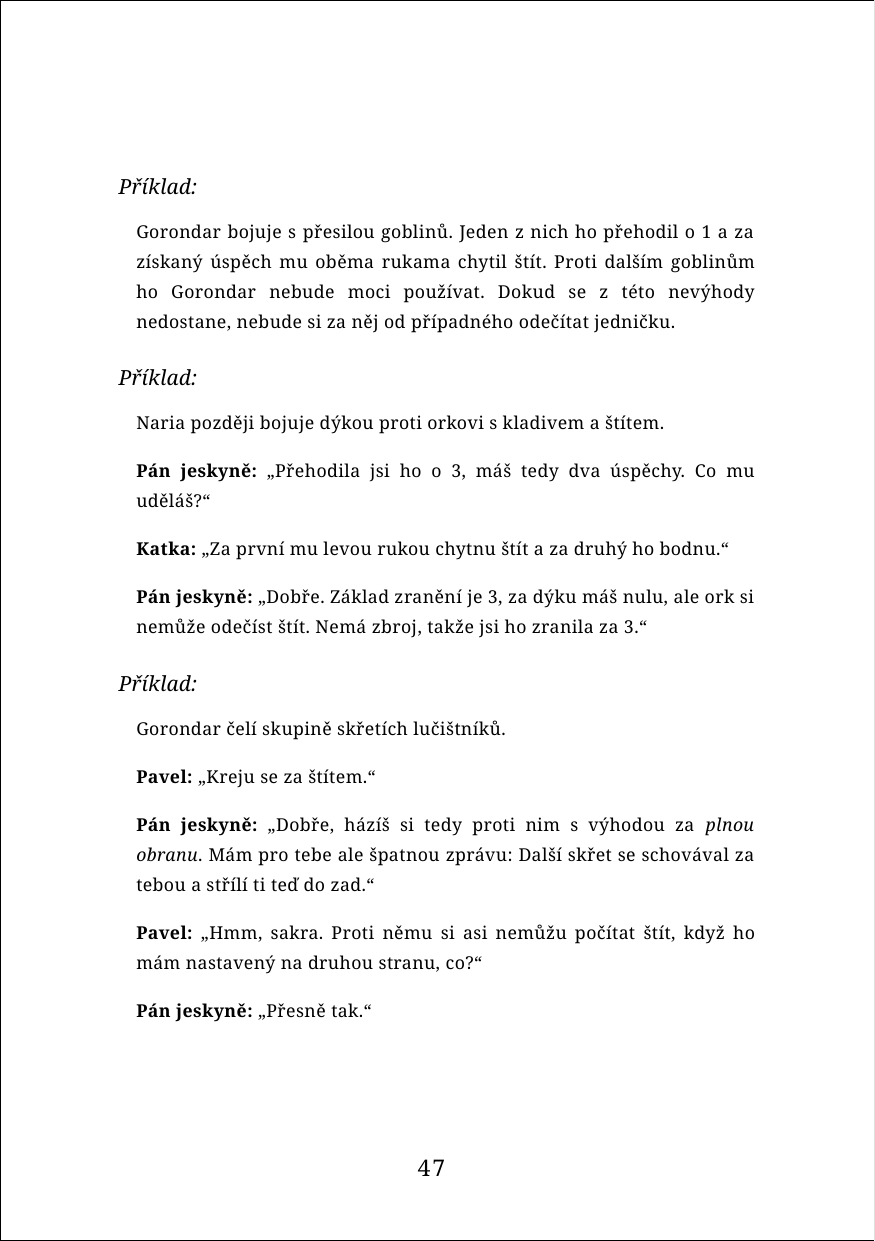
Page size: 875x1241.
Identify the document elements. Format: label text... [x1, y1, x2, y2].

text Gorondar čelí skupině skřetích lučištníků. [136, 716, 756, 740]
text Naria později bojuje dýkou proti orkovi s kladivem a štítem. [136, 411, 756, 435]
text Pán jeskyně: „Dobře, házíš si tedy proti nim s výhodou za plnou obranu. Mám pro tebe ale špatnou zprávu: Další skřet se schovával za tebou a střílí ti teď do zad.“ [136, 812, 756, 897]
text Pán jeskyně: „Přesně tak.“ [136, 998, 756, 1023]
text Pán jeskyně: „Dobře. Základ zranění je 3, za dýku máš nulu, ale ork si nemůže odečíst štít. Nemá zbroj, takže jsi ho zranila za 3.“ [136, 585, 756, 639]
text Pavel: „Hmm, sakra. Proti němu si asi nemůžu počítat štít, když ho mám nastavený na druhou stranu, co?“ [136, 920, 756, 975]
text Gorondar bojuje s přesilou goblinů. Jeden z nich ho přehodil o 1 a za získaný úspěch mu oběma rukama chytil štít. Proti dalším goblinům ho Gorondar nebude moci používat. Dokud se z této nevýhody nedostane, nebude si za něj od případného odečítat jedničku. [136, 219, 756, 334]
text Příklad: [118, 669, 756, 697]
text Příklad: [118, 363, 756, 392]
text Příklad: [118, 172, 756, 200]
text Katka: „Za první mu levou rukou chytnu štít a za druhý ho bodnu.“ [136, 537, 756, 561]
text Pavel: „Kreju se za štítem.“ [136, 764, 756, 788]
text Pán jeskyně: „Přehodila jsi ho o 3, máš tedy dva úspěchy. Co mu uděláš?“ [136, 459, 756, 513]
